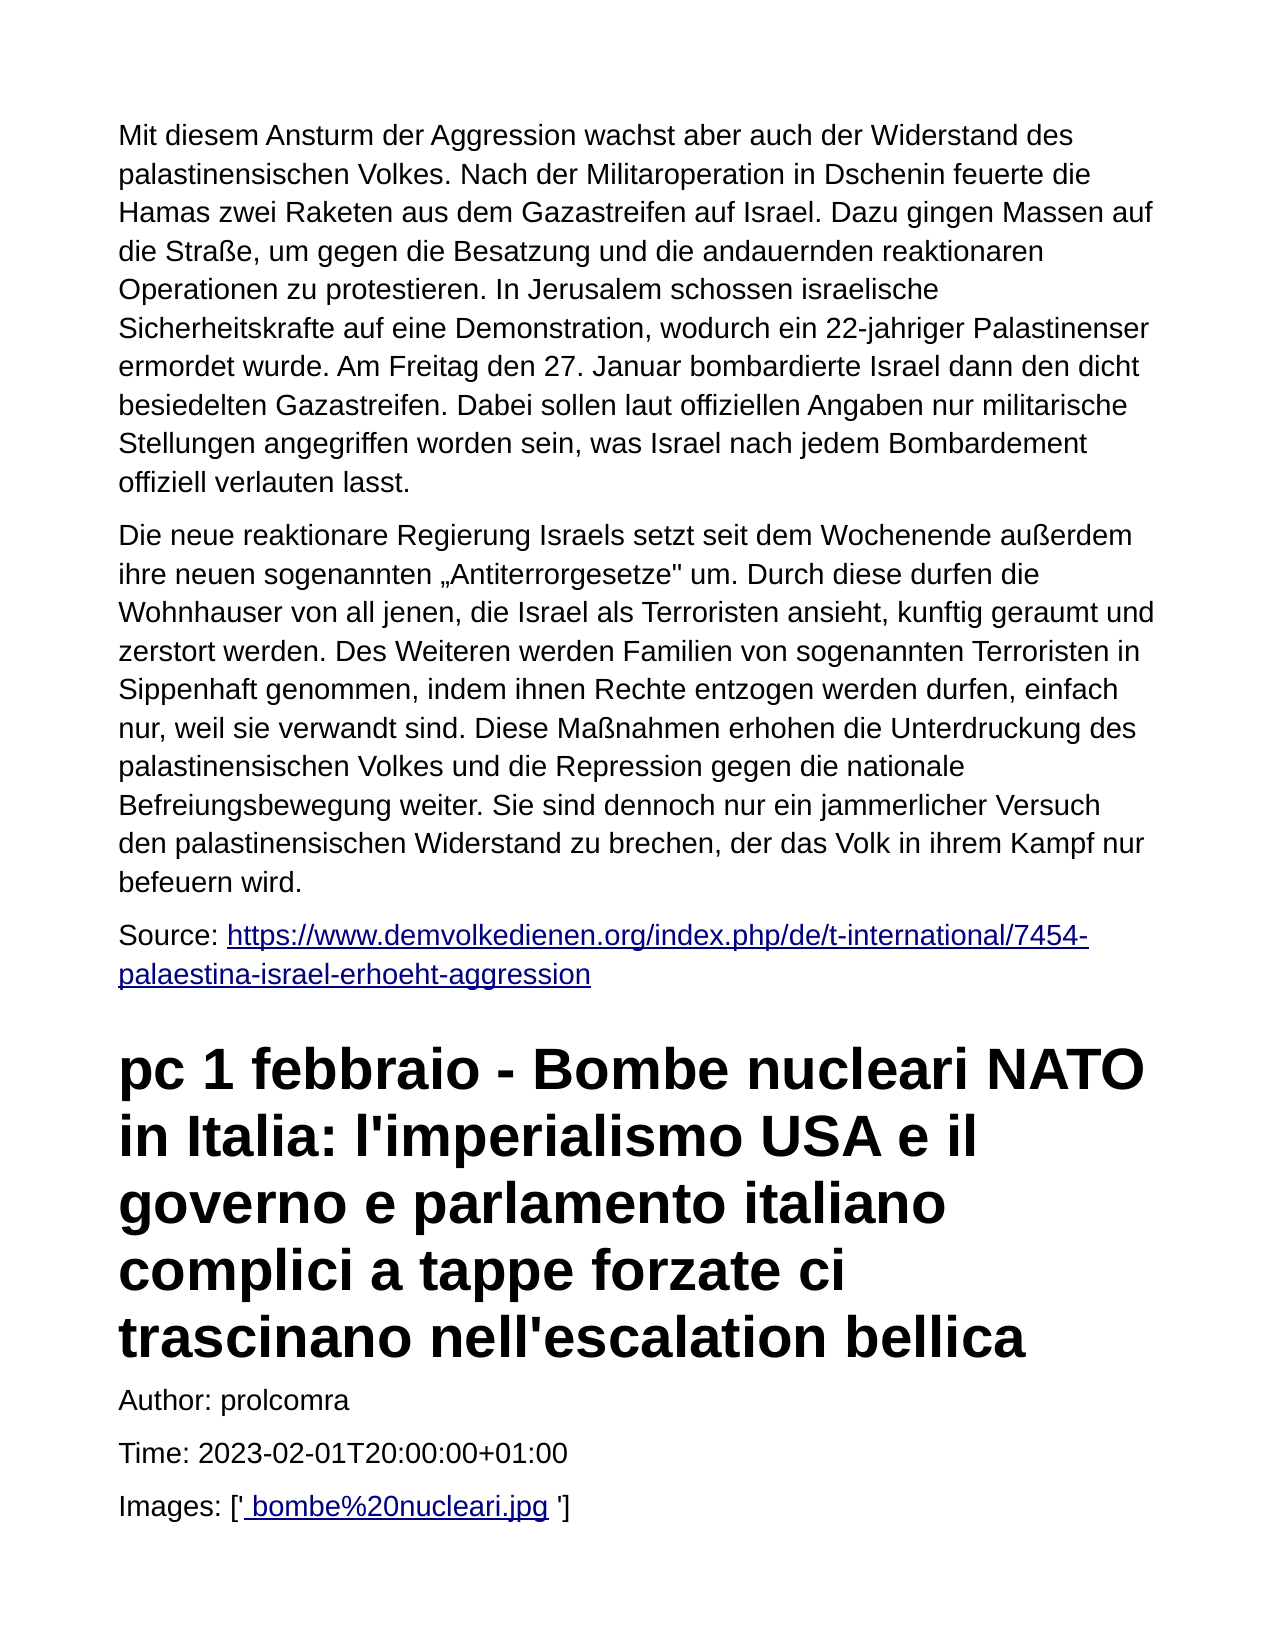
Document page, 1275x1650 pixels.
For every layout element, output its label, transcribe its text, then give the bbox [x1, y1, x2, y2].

text Mit diesem Ansturm der Aggression wachst aber auch der Widerstand des palastinensischen Volkes. Nach der Militaroperation in Dschenin feuerte die Hamas zwei Raketen aus dem Gazastreifen auf Israel. Dazu gingen Massen auf die Straße, um gegen die Besatzung und die andauernden reaktionaren Operationen zu protestieren. In Jerusalem schossen israelische Sicherheitskrafte auf eine Demonstration, wodurch ein 22-jahriger Palastinenser ermordet wurde. Am Freitag den 27. Januar bombardierte Israel dann den dicht besiedelten Gazastreifen. Dabei sollen laut offiziellen Angaben nur militarische Stellungen angegriffen worden sein, was Israel nach jedem Bombardement offiziell verlauten lasst. [118, 118, 1157, 498]
text Images: [' bombe%20nucleari.jpg '] [118, 1489, 1157, 1522]
text Time: 2023-02-01T20:00:00+01:00 [118, 1436, 1157, 1469]
text Source: https://www.demvolkedienen.org/index.php/de/t-international/7454-palaestina-israel-erhoeht-aggression [118, 918, 1157, 990]
text Die neue reaktionare Regierung Israels setzt seit dem Wochenende außerdem ihre neuen sogenannten „Antiterrorgesetze" um. Durch diese durfen die Wohnhauser von all jenen, die Israel als Terroristen ansieht, kunftig geraumt und zerstort werden. Des Weiteren werden Familien von sogenannten Terroristen in Sippenhaft genommen, indem ihnen Rechte entzogen werden durfen, einfach nur, weil sie verwandt sind. Diese Maßnahmen erhohen die Unterdruckung des palastinensischen Volkes und die Repression gegen die nationale Befreiungsbewegung weiter. Sie sind dennoch nur ein jammerlicher Versuch den palastinensischen Widerstand zu brechen, der das Volk in ihrem Kampf nur befeuern wird. [118, 518, 1157, 898]
subtitle pc 1 febbraio - Bombe nucleari NATO in Italia: l'imperialismo USA e il governo e parlamento italiano complici a tappe forzate ci trascinano nell'escalation bellica [118, 1035, 1157, 1370]
text Author: prolcomra [118, 1383, 1157, 1416]
